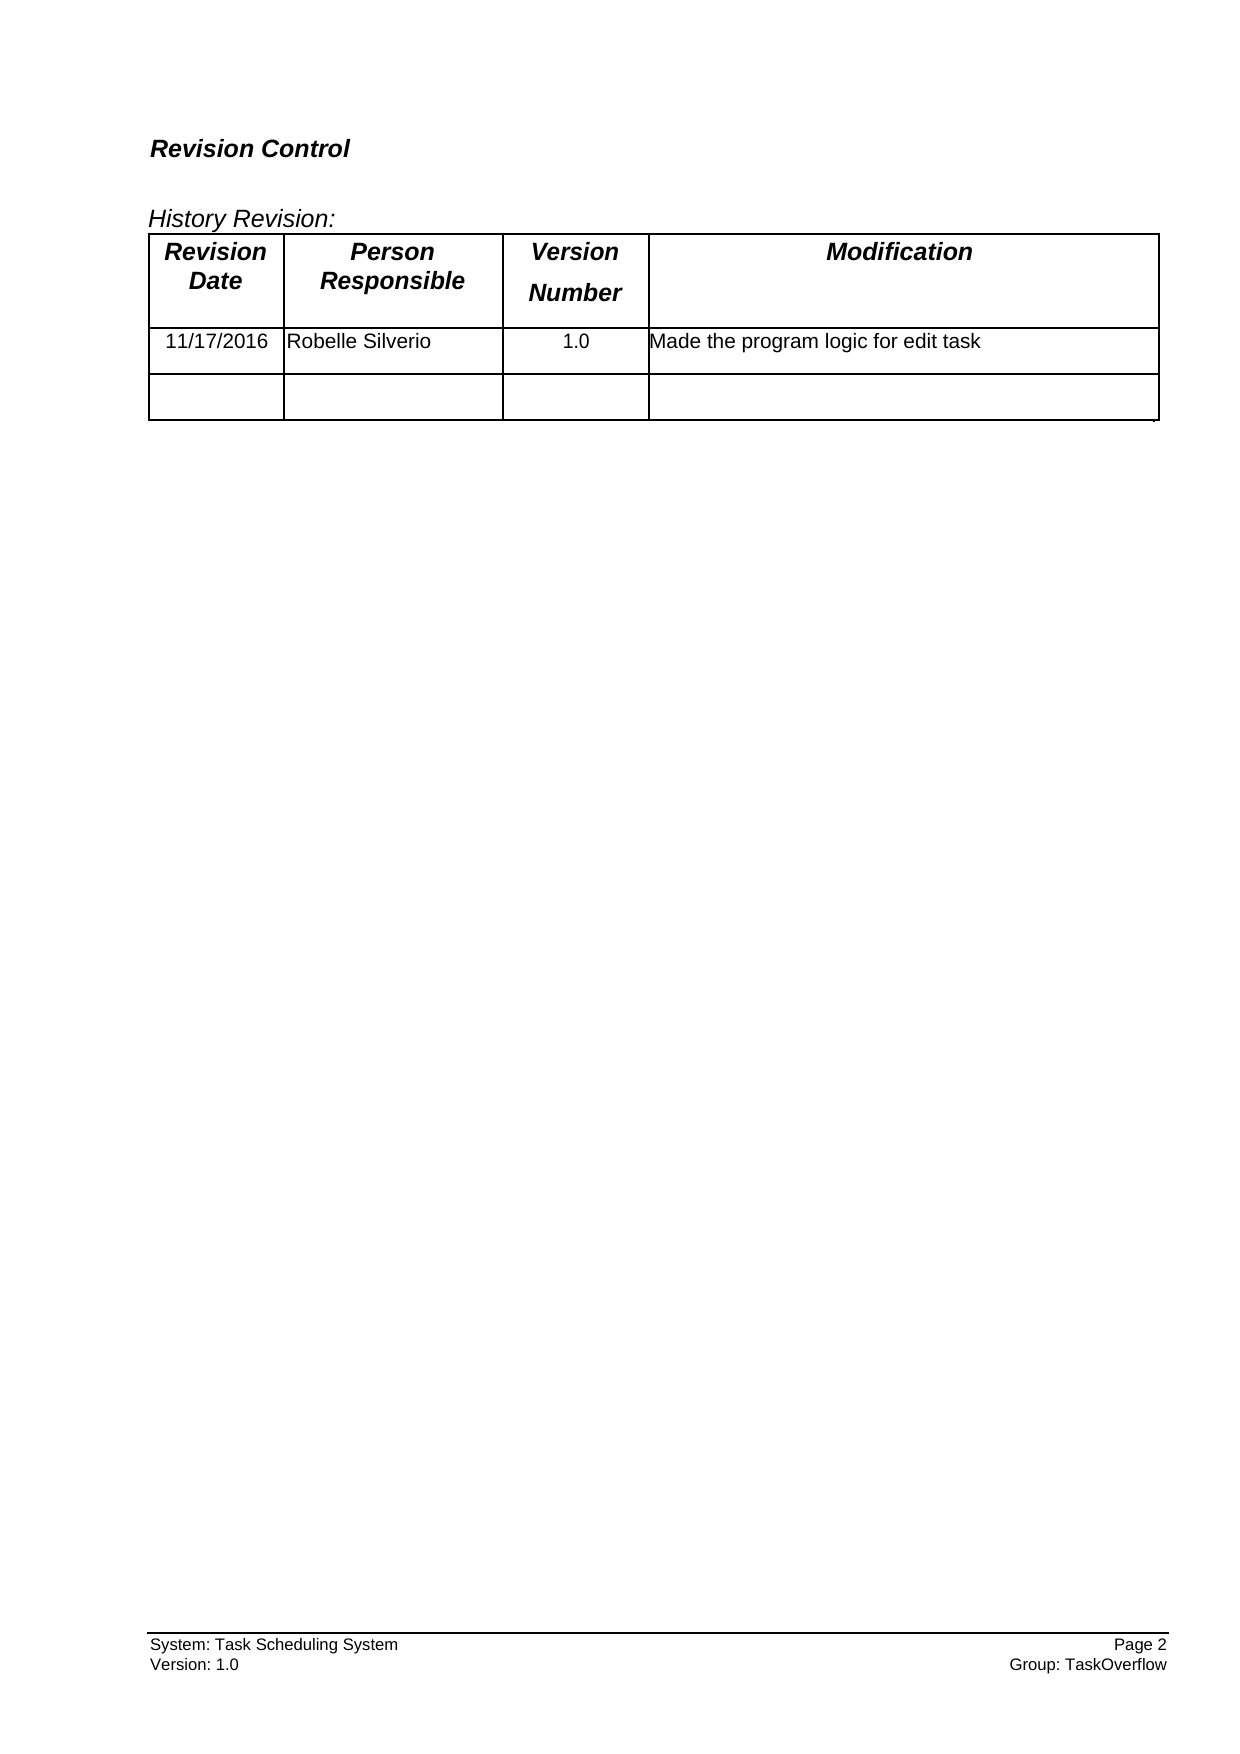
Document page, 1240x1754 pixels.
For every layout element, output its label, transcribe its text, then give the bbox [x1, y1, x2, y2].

table_cell Responsible [285, 266, 502, 294]
table_header Person [285, 235, 502, 266]
table_header Page 2 [704, 1635, 1167, 1654]
table_cell Number [504, 266, 648, 307]
table_header Version [504, 235, 648, 266]
table_cell [150, 353, 283, 373]
table_cell 11/17/2016 [150, 329, 283, 353]
table_cell [285, 307, 502, 327]
table_header Modification [650, 235, 1158, 266]
table_cell [504, 307, 648, 327]
table_cell [650, 295, 1158, 307]
table_cell [150, 295, 283, 307]
text Revision Control [150, 134, 1167, 163]
table_cell [650, 353, 1158, 373]
text History Revision: [148, 204, 1167, 232]
table_cell 1.0 [504, 329, 648, 353]
table_cell [285, 353, 502, 373]
table_cell [150, 307, 283, 327]
table_header System: Task Scheduling System [150, 1635, 704, 1654]
table_header Revision [150, 235, 283, 266]
table_cell Made the program logic for edit task [650, 329, 1158, 353]
table_cell [650, 375, 1158, 418]
table_cell Group: TaskOverflow [704, 1654, 1167, 1673]
table_cell [285, 375, 502, 418]
table_cell [285, 295, 502, 307]
table_cell Date [150, 266, 283, 294]
table_cell Robelle Silverio [285, 329, 502, 353]
table_cell Version: 1.0 [150, 1654, 704, 1673]
table_cell [650, 266, 1158, 294]
table_cell [504, 375, 648, 418]
table_cell [650, 307, 1158, 327]
table_cell [504, 353, 648, 373]
table_cell [150, 375, 283, 418]
